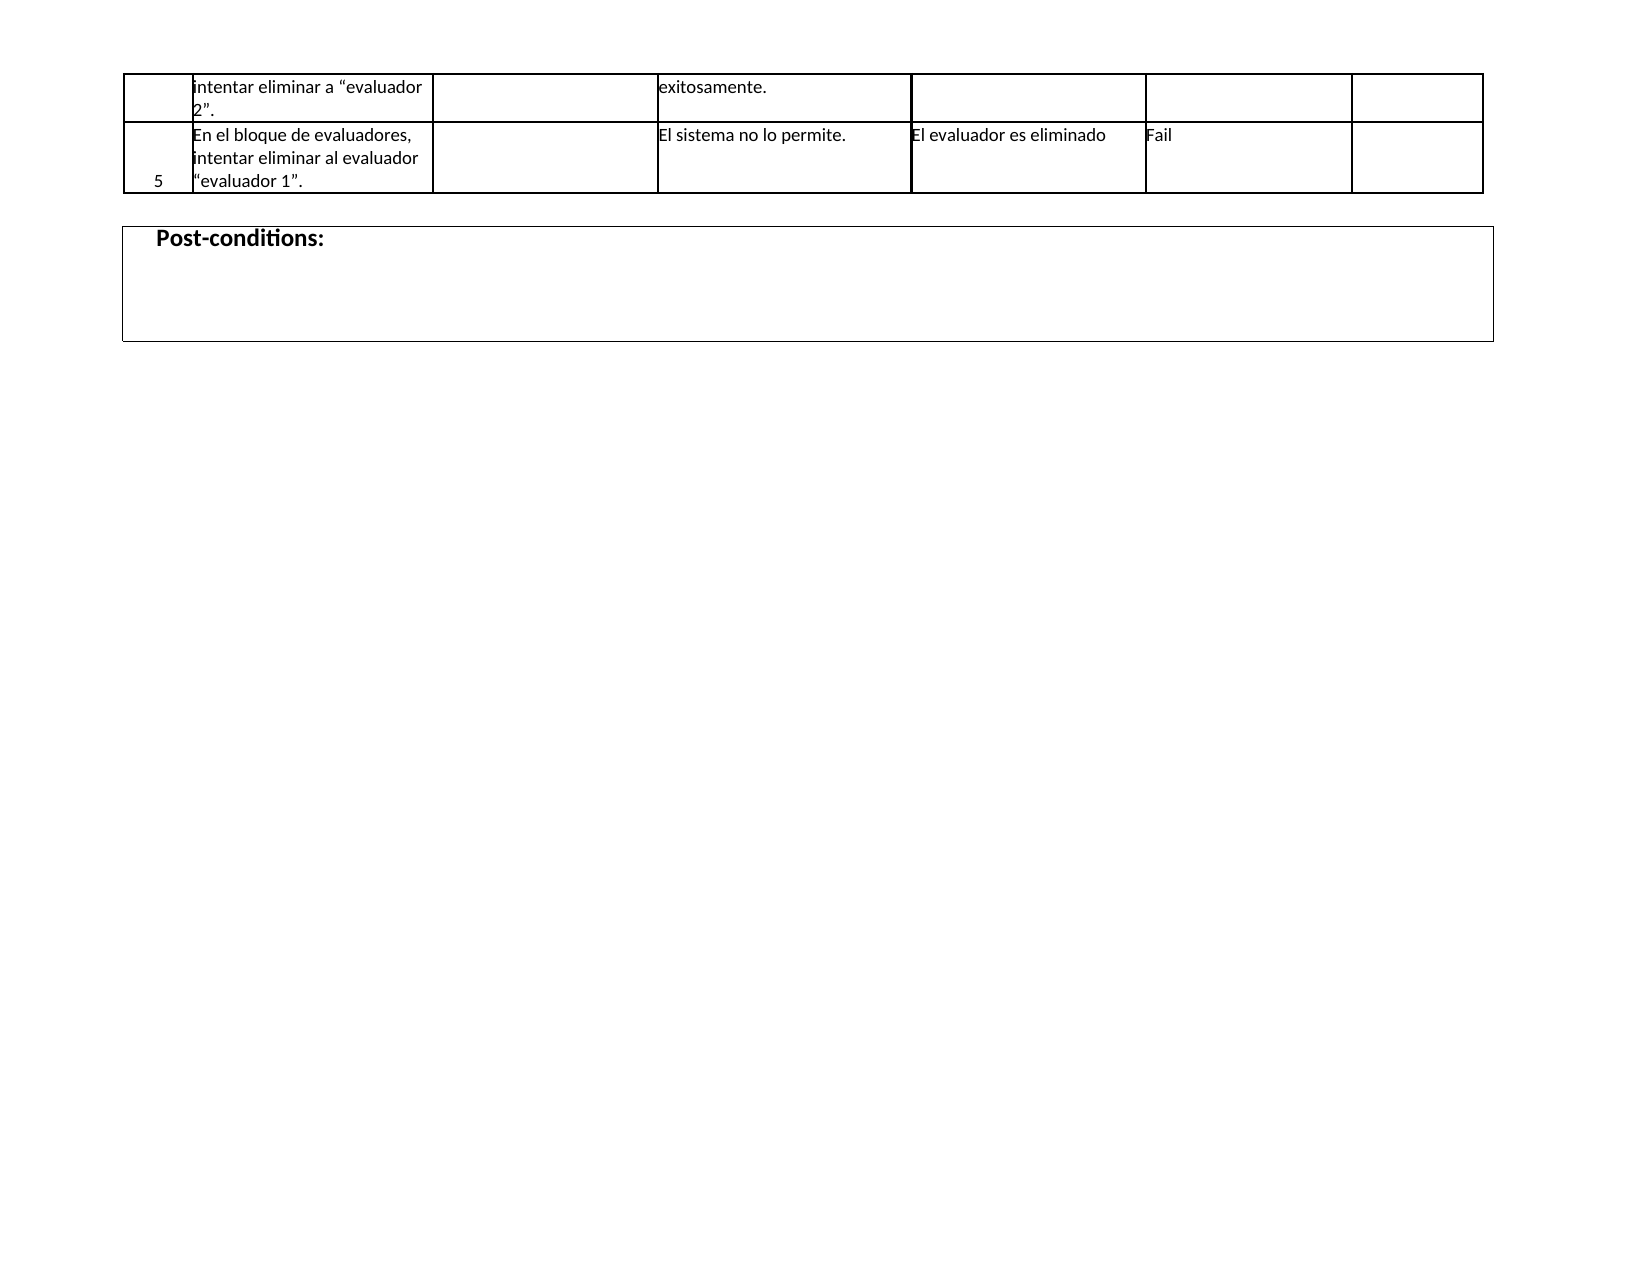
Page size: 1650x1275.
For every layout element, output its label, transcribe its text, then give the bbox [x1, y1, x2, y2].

table_cell Fail [1147, 123, 1351, 192]
table_cell [434, 75, 657, 121]
table_cell 5 [125, 123, 192, 192]
table_cell intentar eliminar a “evaluador 2”. [194, 75, 432, 121]
table_cell [1147, 75, 1351, 121]
text Post-conditions: [156, 227, 1493, 252]
table_cell El evaluador es eliminado [913, 123, 1145, 192]
table_cell [1353, 75, 1482, 121]
table_cell [1353, 123, 1482, 192]
table_cell exitosamente. [659, 75, 910, 121]
table_cell [434, 123, 657, 192]
table_cell [125, 75, 192, 121]
table_cell En el bloque de evaluadores, intentar eliminar al evaluador “evaluador 1”. [194, 123, 432, 192]
table_cell El sistema no lo permite. [659, 123, 910, 192]
table_cell [913, 75, 1145, 121]
text [156, 222, 1494, 226]
